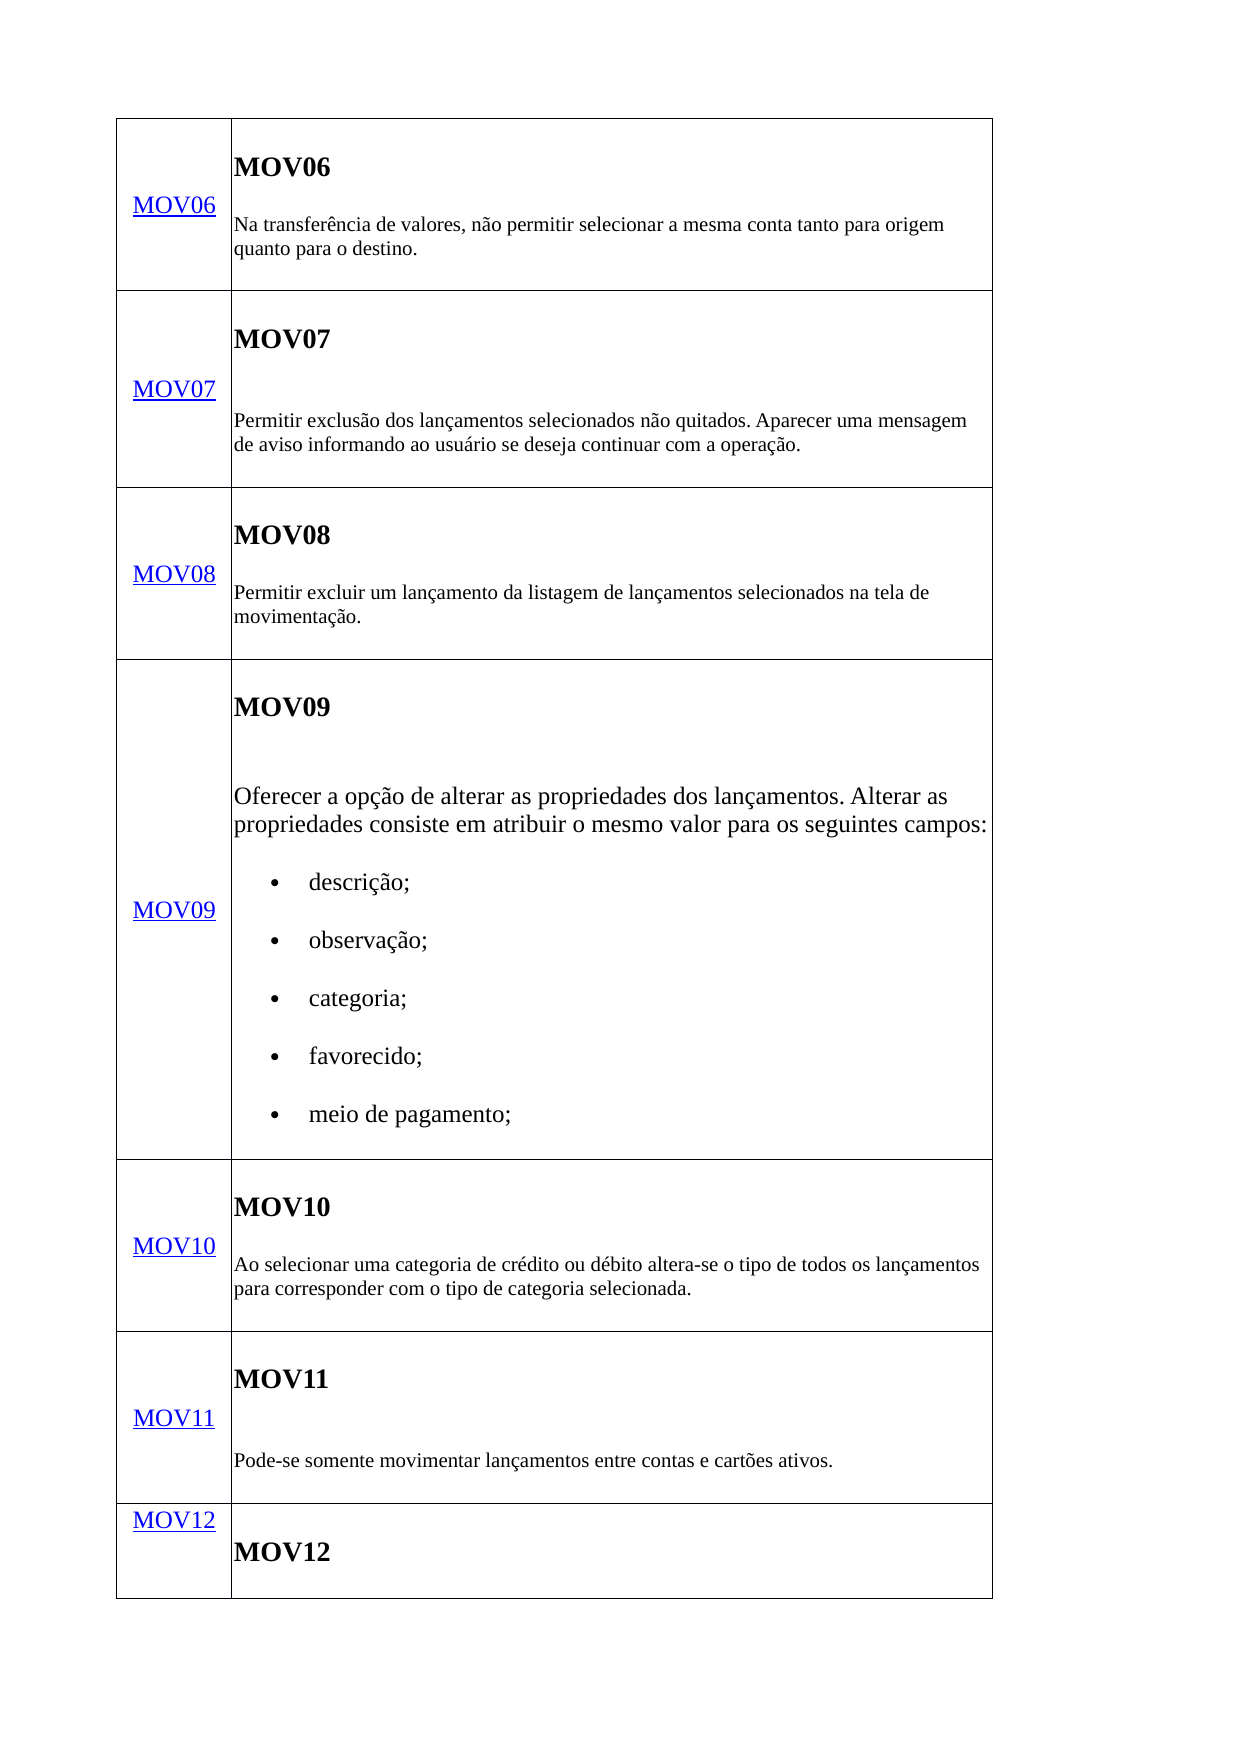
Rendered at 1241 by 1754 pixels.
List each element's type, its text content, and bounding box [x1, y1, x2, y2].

table_cell MOV10 Ao selecionar uma categoria de crédito ou débito altera-se o tipo de todos os lançamentos para corresponder com o tipo de categoria selecionada. [232, 1160, 992, 1331]
table_cell MOV10 [117, 1160, 231, 1331]
table_cell MOV06 Na transferência de valores, não permitir selecionar a mesma conta tanto para origem quanto para o destino. [232, 119, 992, 290]
table_cell MOV08 Permitir excluir um lançamento da listagem de lançamentos selecionados na tela de movimentação. [232, 488, 992, 659]
table_cell MOV11 [117, 1332, 231, 1503]
table_cell MOV09 [117, 660, 231, 1159]
table_cell MOV12 [117, 1504, 231, 1598]
table_cell MOV09 Oferecer a opção de alterar as propriedades dos lançamentos. Alterar as propriedades consiste em atribuir o mesmo valor para os seguintes campos: descrição; observação; categoria; favorecido; meio de pagamento; [232, 660, 992, 1159]
table_cell MOV06 [117, 119, 231, 290]
table_cell MOV11 Pode-se somente movimentar lançamentos entre contas e cartões ativos. [232, 1332, 992, 1503]
table_cell MOV07 [117, 291, 231, 487]
table_cell MOV08 [117, 488, 231, 659]
table_cell MOV07 Permitir exclusão dos lançamentos selecionados não quitados. Aparecer uma mensagem de aviso informando ao usuário se deseja continuar com a operação. [232, 291, 992, 487]
table_cell MOV12 [232, 1504, 992, 1598]
